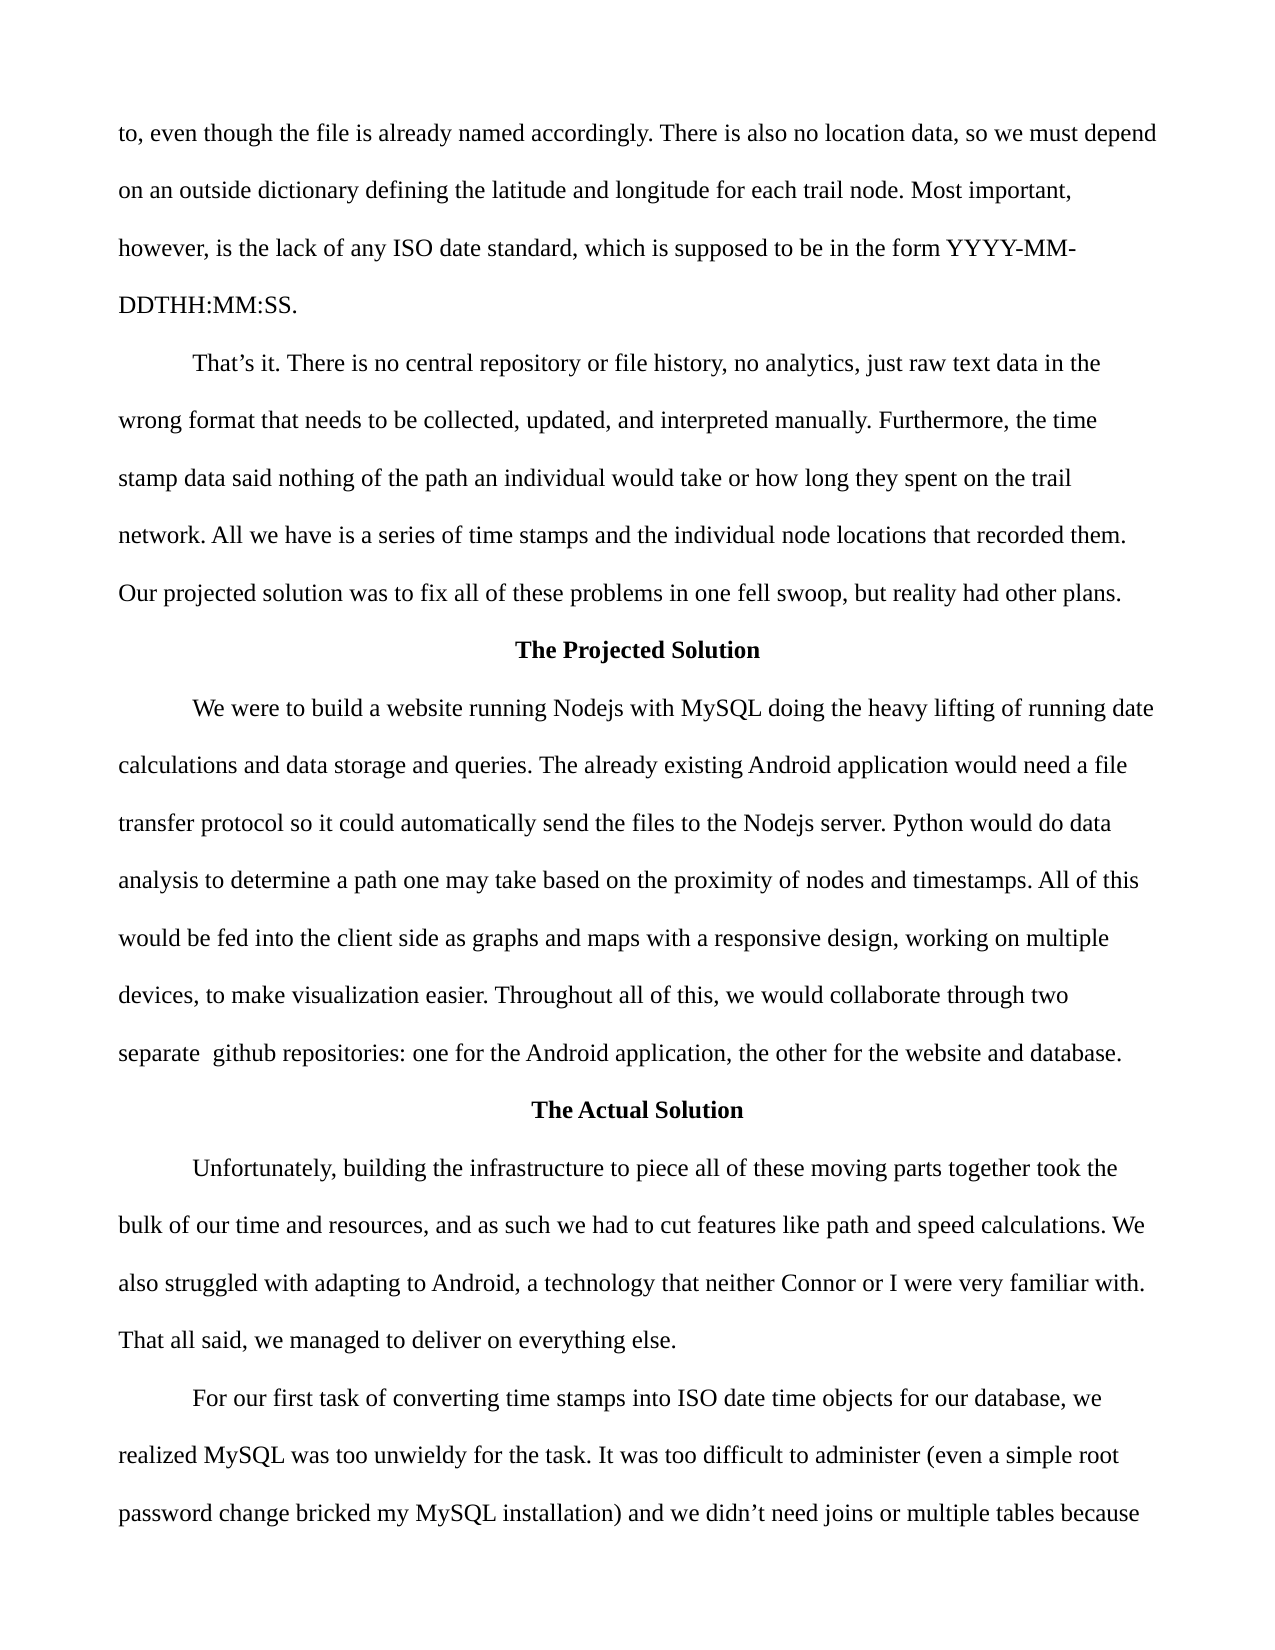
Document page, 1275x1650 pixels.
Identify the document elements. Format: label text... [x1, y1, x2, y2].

text For our first task of converting time stamps into ISO date time objects for our database, we realized MySQL was too unwieldy for the task. It was too difficult to administer (even a simple root password change bricked my MySQL installation) and we didn’t need joins or multiple tables because [118, 1383, 1157, 1527]
text That’s it. There is no central repository or file history, no analytics, just raw text data in the wrong format that needs to be collected, updated, and interpreted manually. Furthermore, the time stamp data said nothing of the path an individual would take or how long they spent on the trail network. All we have is a series of time stamps and the individual node locations that recorded them. Our projected solution was to fix all of these problems in one fell swoop, but reality had other plans. [118, 348, 1157, 607]
text The Actual Solution [118, 1096, 1157, 1124]
text We were to build a website running Nodejs with MySQL doing the heavy lifting of running date calculations and data storage and queries. The already existing Android application would need a file transfer protocol so it could automatically send the files to the Nodejs server. Python would do data analysis to determine a path one may take based on the proximity of nodes and timestamps. All of this would be fed into the client side as graphs and maps with a responsive design, working on multiple devices, to make visualization easier. Throughout all of this, we would collaborate through two separate github repositories: one for the Android application, the other for the website and database. [118, 693, 1157, 1067]
text Unfortunately, building the infrastructure to piece all of these moving parts together took the bulk of our time and resources, and as such we had to cut features like path and speed calculations. We also struggled with adapting to Android, a technology that neither Connor or I were very familiar with. That all said, we managed to deliver on everything else. [118, 1153, 1157, 1354]
text to, even though the file is already named accordingly. There is also no location data, so we must depend on an outside dictionary defining the latitude and longitude for each trail node. Most important, however, is the lack of any ISO date standard, which is supposed to be in the form YYYY-MM-DDTHH:MM:SS. [118, 118, 1157, 319]
text The Projected Solution [118, 636, 1157, 664]
